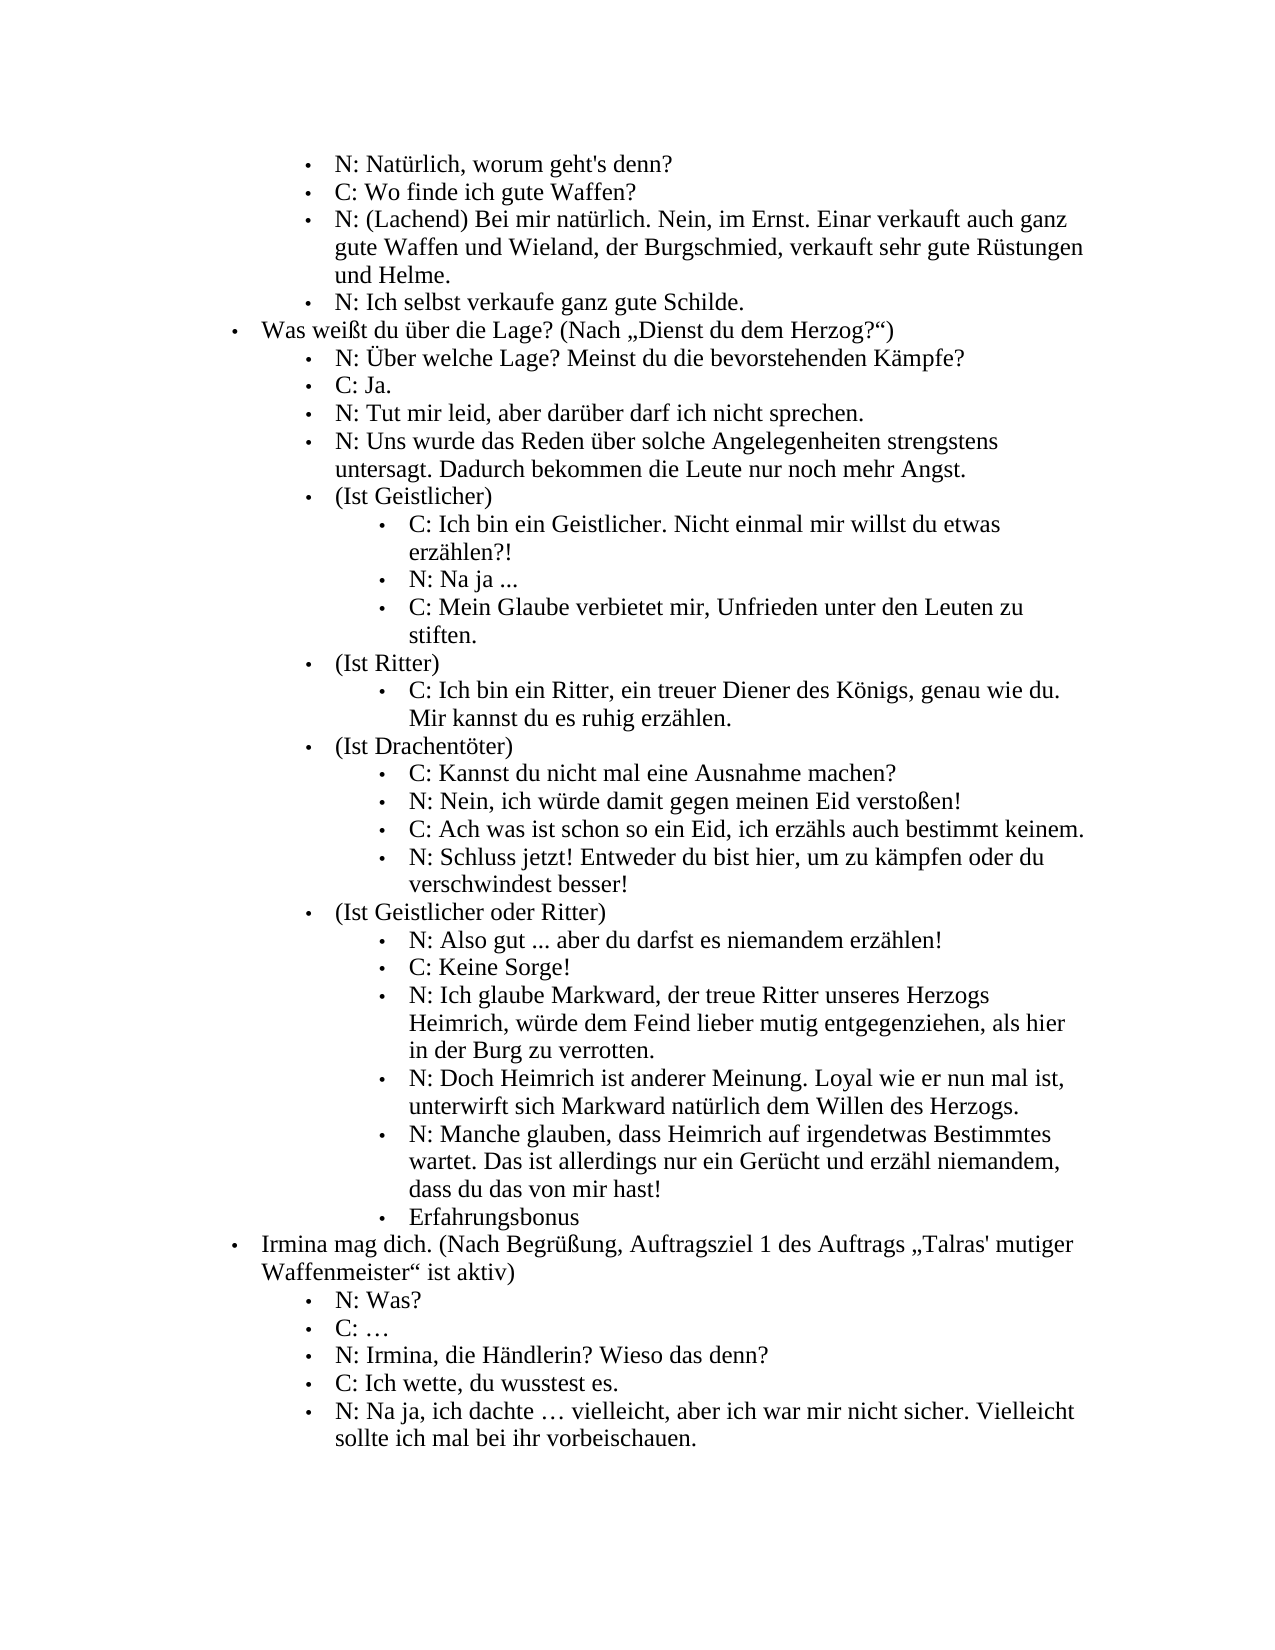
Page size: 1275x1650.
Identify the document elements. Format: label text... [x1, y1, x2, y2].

list C: Wo finde ich gute Waffen? [305, 178, 1087, 205]
list N: Natürlich, worum geht's denn? [305, 150, 1087, 178]
list Erfahrungsbonus [379, 1203, 1087, 1231]
list N: Über welche Lage? Meinst du die bevorstehenden Kämpfe? [305, 344, 1087, 372]
list N: Was? [305, 1286, 1087, 1314]
list N: Doch Heimrich ist anderer Meinung. Loyal wie er nun mal ist, unterwirft sich Markward natürlich dem Willen des Herzogs. [379, 1064, 1087, 1120]
list C: Kannst du nicht mal eine Ausnahme machen? [379, 759, 1087, 787]
list N: Tut mir leid, aber darüber darf ich nicht sprechen. [305, 399, 1087, 427]
list N: Ich glaube Markward, der treue Ritter unseres Herzogs Heimrich, würde dem Feind lieber mutig entgegenziehen, als hier in der Burg zu verrotten. [379, 981, 1087, 1064]
list C: … [305, 1314, 1087, 1341]
list (Ist Ritter) [305, 649, 1087, 676]
list Was weißt du über die Lage? (Nach „Dienst du dem Herzog?“) [232, 316, 1087, 344]
list C: Ich wette, du wusstest es. [305, 1369, 1087, 1397]
list N: Schluss jetzt! Entweder du bist hier, um zu kämpfen oder du verschwindest besser! [379, 843, 1087, 898]
list (Ist Drachentöter) [305, 732, 1087, 759]
list N: Na ja, ich dachte … vielleicht, aber ich war mir nicht sicher. Vielleicht sollte ich mal bei ihr vorbeischauen. [305, 1397, 1087, 1452]
list N: Manche glauben, dass Heimrich auf irgendetwas Bestimmtes wartet. Das ist allerdings nur ein Gerücht und erzähl niemandem, dass du das von mir hast! [379, 1120, 1087, 1203]
list C: Ich bin ein Geistlicher. Nicht einmal mir willst du etwas erzählen?! [379, 510, 1087, 566]
list N: Na ja ... [379, 566, 1087, 593]
list C: Keine Sorge! [379, 953, 1087, 981]
list C: Ja. [305, 372, 1087, 399]
list N: Uns wurde das Reden über solche Angelegenheiten strengstens untersagt. Dadurch bekommen die Leute nur noch mehr Angst. [305, 427, 1087, 482]
list C: Ich bin ein Ritter, ein treuer Diener des Königs, genau wie du. Mir kannst du es ruhig erzählen. [379, 676, 1087, 732]
list C: Mein Glaube verbietet mir, Unfrieden unter den Leuten zu stiften. [379, 593, 1087, 649]
list N: Nein, ich würde damit gegen meinen Eid verstoßen! [379, 787, 1087, 815]
list N: Irmina, die Händlerin? Wieso das denn? [305, 1341, 1087, 1369]
list N: Ich selbst verkaufe ganz gute Schilde. [305, 288, 1087, 316]
list C: Ach was ist schon so ein Eid, ich erzähls auch bestimmt keinem. [379, 815, 1087, 843]
list N: Also gut ... aber du darfst es niemandem erzählen! [379, 926, 1087, 953]
list (Ist Geistlicher oder Ritter) [305, 898, 1087, 926]
list Irmina mag dich. (Nach Begrüßung, Auftragsziel 1 des Auftrags „Talras' mutiger Waffenmeister“ ist aktiv) [231, 1231, 1087, 1286]
list N: (Lachend) Bei mir natürlich. Nein, im Ernst. Einar verkauft auch ganz gute Waffen und Wieland, der Burgschmied, verkauft sehr gute Rüstungen und Helme. [305, 205, 1087, 288]
list (Ist Geistlicher) [305, 482, 1087, 510]
